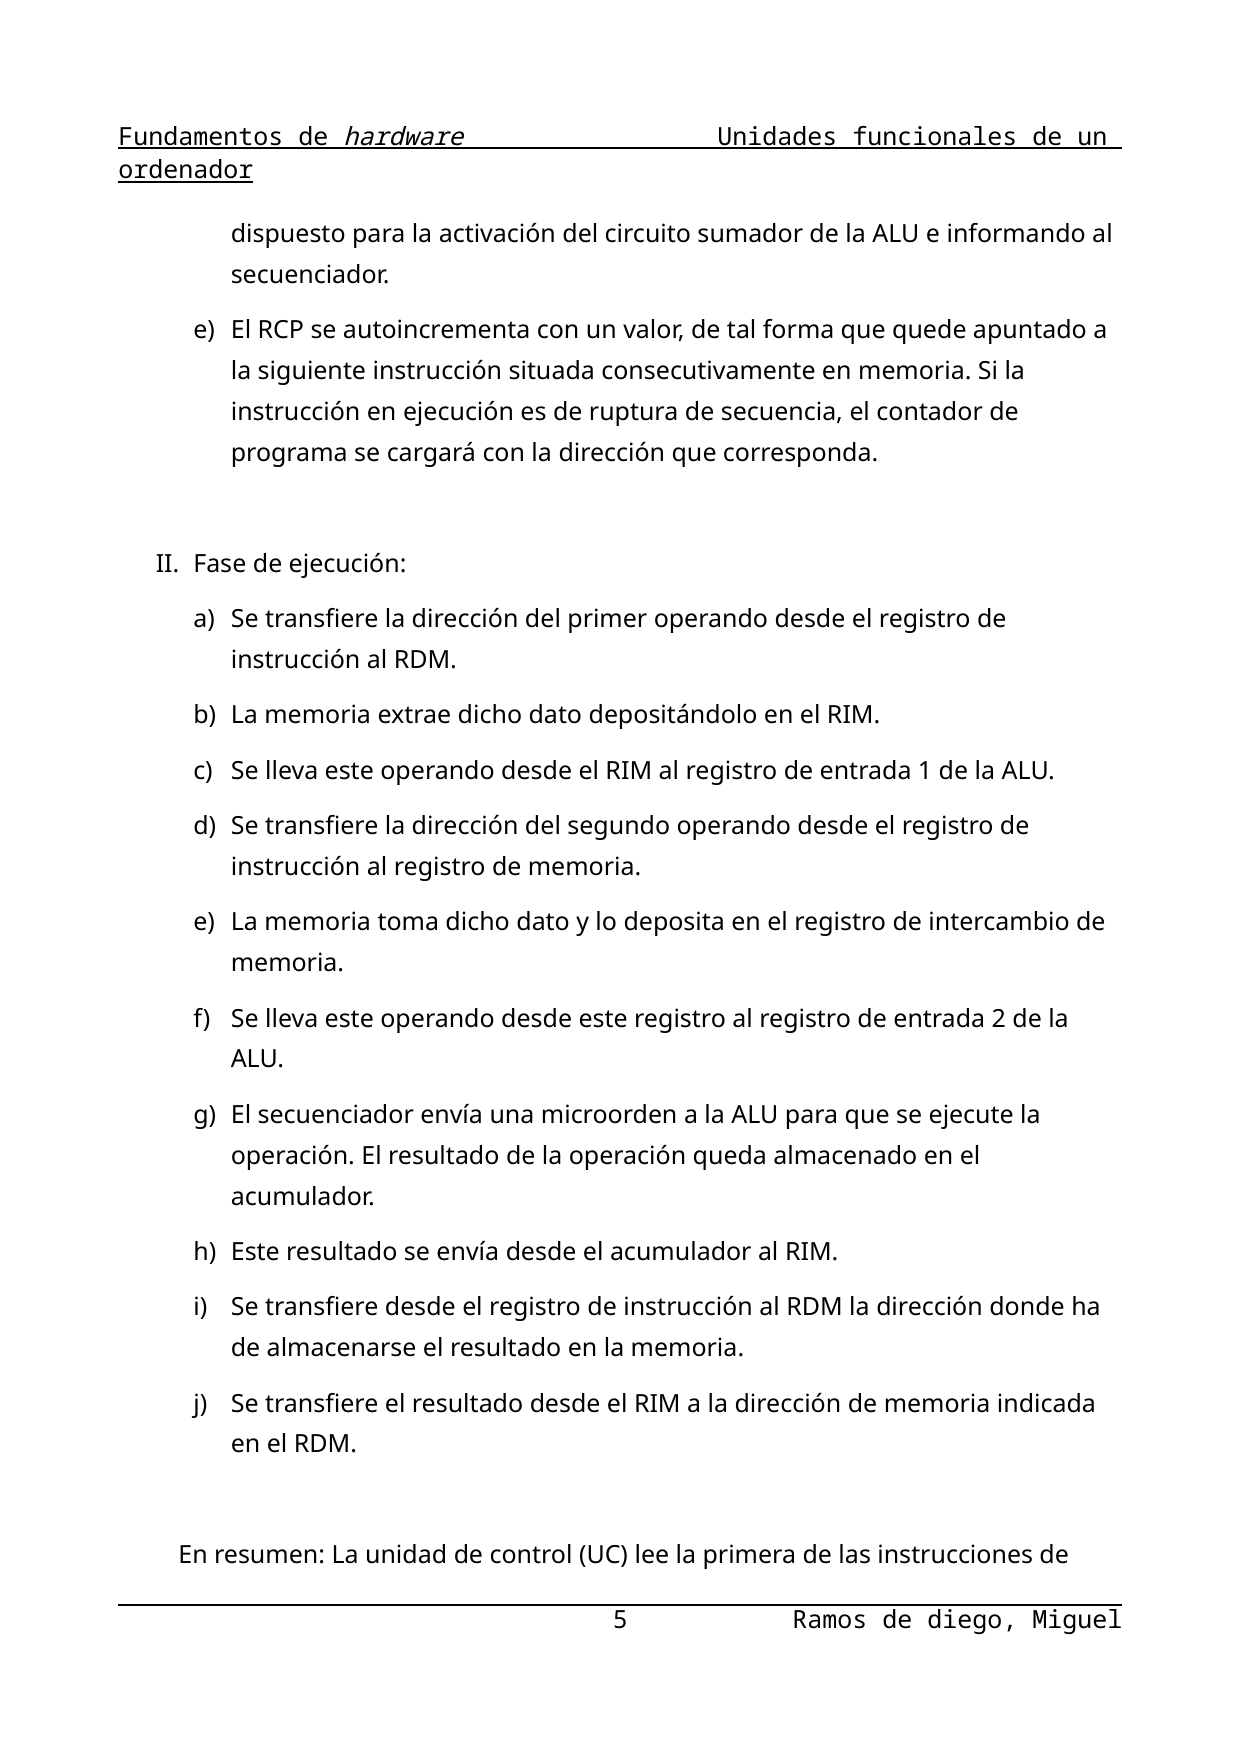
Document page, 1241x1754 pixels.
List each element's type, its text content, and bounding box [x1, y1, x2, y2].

list Este resultado se envía desde el acumulador al RIM. [193, 1234, 1122, 1268]
text En resumen: La unidad de control (UC) lee la primera de las instrucciones de [118, 1537, 1122, 1571]
list Se transfiere desde el registro de instrucción al RDM la dirección donde ha de almacenarse el resultado en la memoria. [193, 1289, 1122, 1364]
list Se lleva este operando desde este registro al registro de entrada 2 de la ALU. [193, 1000, 1122, 1075]
list Se transfiere la dirección del primer operando desde el registro de instrucción al RDM. [193, 601, 1122, 676]
list La memoria toma dicho dato y lo deposita en el registro de intercambio de memoria. [193, 904, 1122, 979]
list El RCP se autoincrementa con un valor, de tal forma que quede apuntado a la siguiente instrucción situada consecutivamente en memoria. Si la instrucción en ejecución es de ruptura de secuencia, el contador de programa se cargará con la dirección que corresponda. [193, 312, 1122, 468]
list La memoria extrae dicho dato depositándolo en el RIM. [193, 697, 1122, 731]
list Fase de ejecución: [156, 545, 1122, 579]
list Se lleva este operando desde el RIM al registro de entrada 1 de la ALU. [193, 752, 1122, 786]
list Se transfiere el resultado desde el RIM a la dirección de memoria indicada en el RDM. [193, 1385, 1122, 1460]
list El secuenciador envía una microorden a la ALU para que se ejecute la operación. El resultado de la operación queda almacenado en el acumulador. [193, 1097, 1122, 1212]
list Se transfiere la dirección del segundo operando desde el registro de instrucción al registro de memoria. [193, 808, 1122, 883]
list dispuesto para la activación del circuito sumador de la ALU e informando al secuenciador. [193, 216, 1122, 291]
